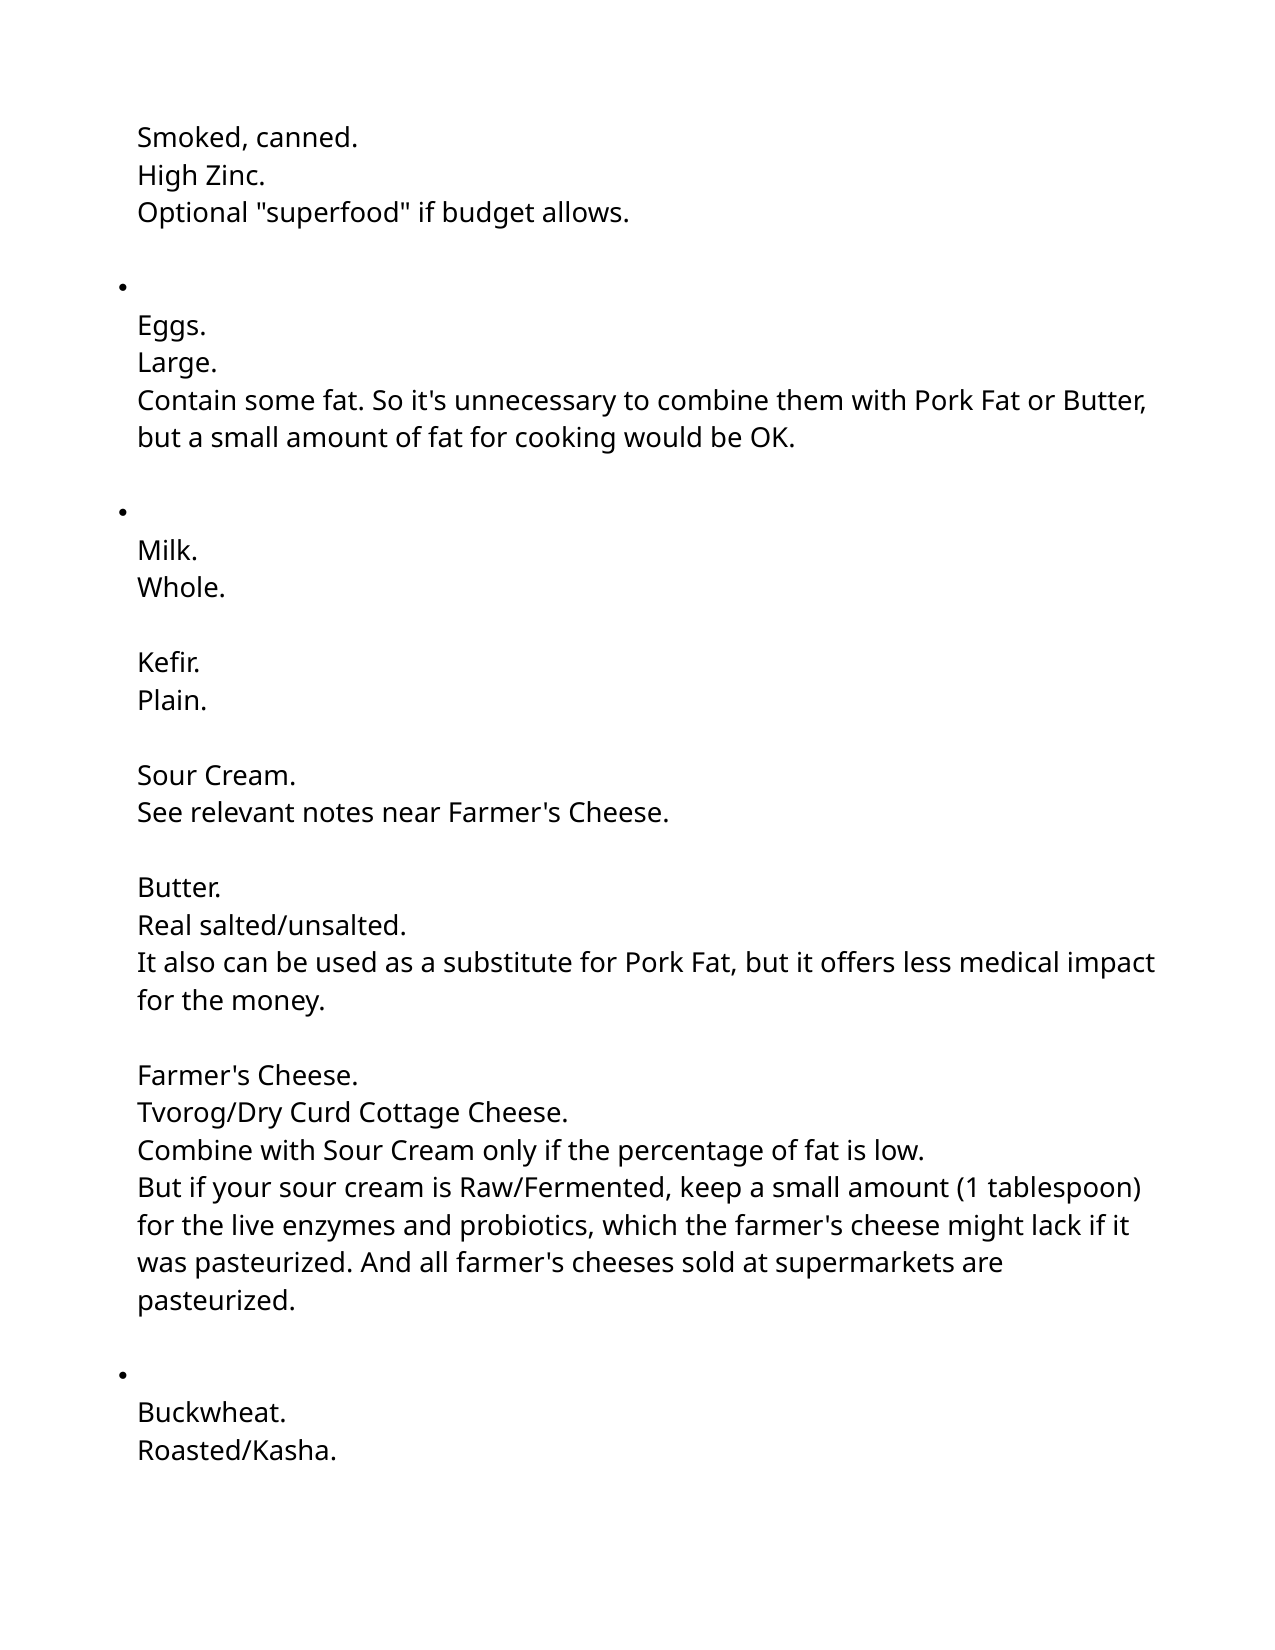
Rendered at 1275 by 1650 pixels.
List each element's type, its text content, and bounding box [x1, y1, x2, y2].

text Eggs. [137, 306, 1157, 343]
text It also can be used as a substitute for Pork Fat, but it offers less medical impact for the money. [137, 943, 1157, 1018]
text Milk. [137, 531, 1157, 568]
text Contain some fat. So it's unnecessary to combine them with Pork Fat or Butter, but a small amount of fat for cooking would be OK. [137, 381, 1157, 456]
text Kefir. [137, 643, 1157, 681]
text Butter. [137, 868, 1157, 906]
text Optional "superfood" if budget allows. [137, 193, 1157, 231]
text Plain. [137, 681, 1157, 718]
text Buckwheat. [137, 1393, 1157, 1431]
text But if your sour cream is Raw/Fermented, keep a small amount (1 tablespoon) for the live enzymes and probiotics, which the farmer's cheese might lack if it was pasteurized. And all farmer's cheeses sold at supermarkets are pasteurized. [137, 1168, 1157, 1318]
text Large. [137, 343, 1157, 381]
text Smoked, canned. [137, 118, 1157, 156]
text See relevant notes near Farmer's Cheese. [137, 793, 1157, 831]
text Roasted/Kasha. [137, 1431, 1157, 1468]
text Tvorog/Dry Curd Cottage Cheese. [137, 1093, 1157, 1131]
text High Zinc. [137, 156, 1157, 193]
text Farmer's Cheese. [137, 1056, 1157, 1093]
text Real salted/unsalted. [137, 906, 1157, 943]
text Whole. [137, 568, 1157, 606]
text Combine with Sour Cream only if the percentage of fat is low. [137, 1131, 1157, 1168]
text Sour Cream. [137, 756, 1157, 793]
